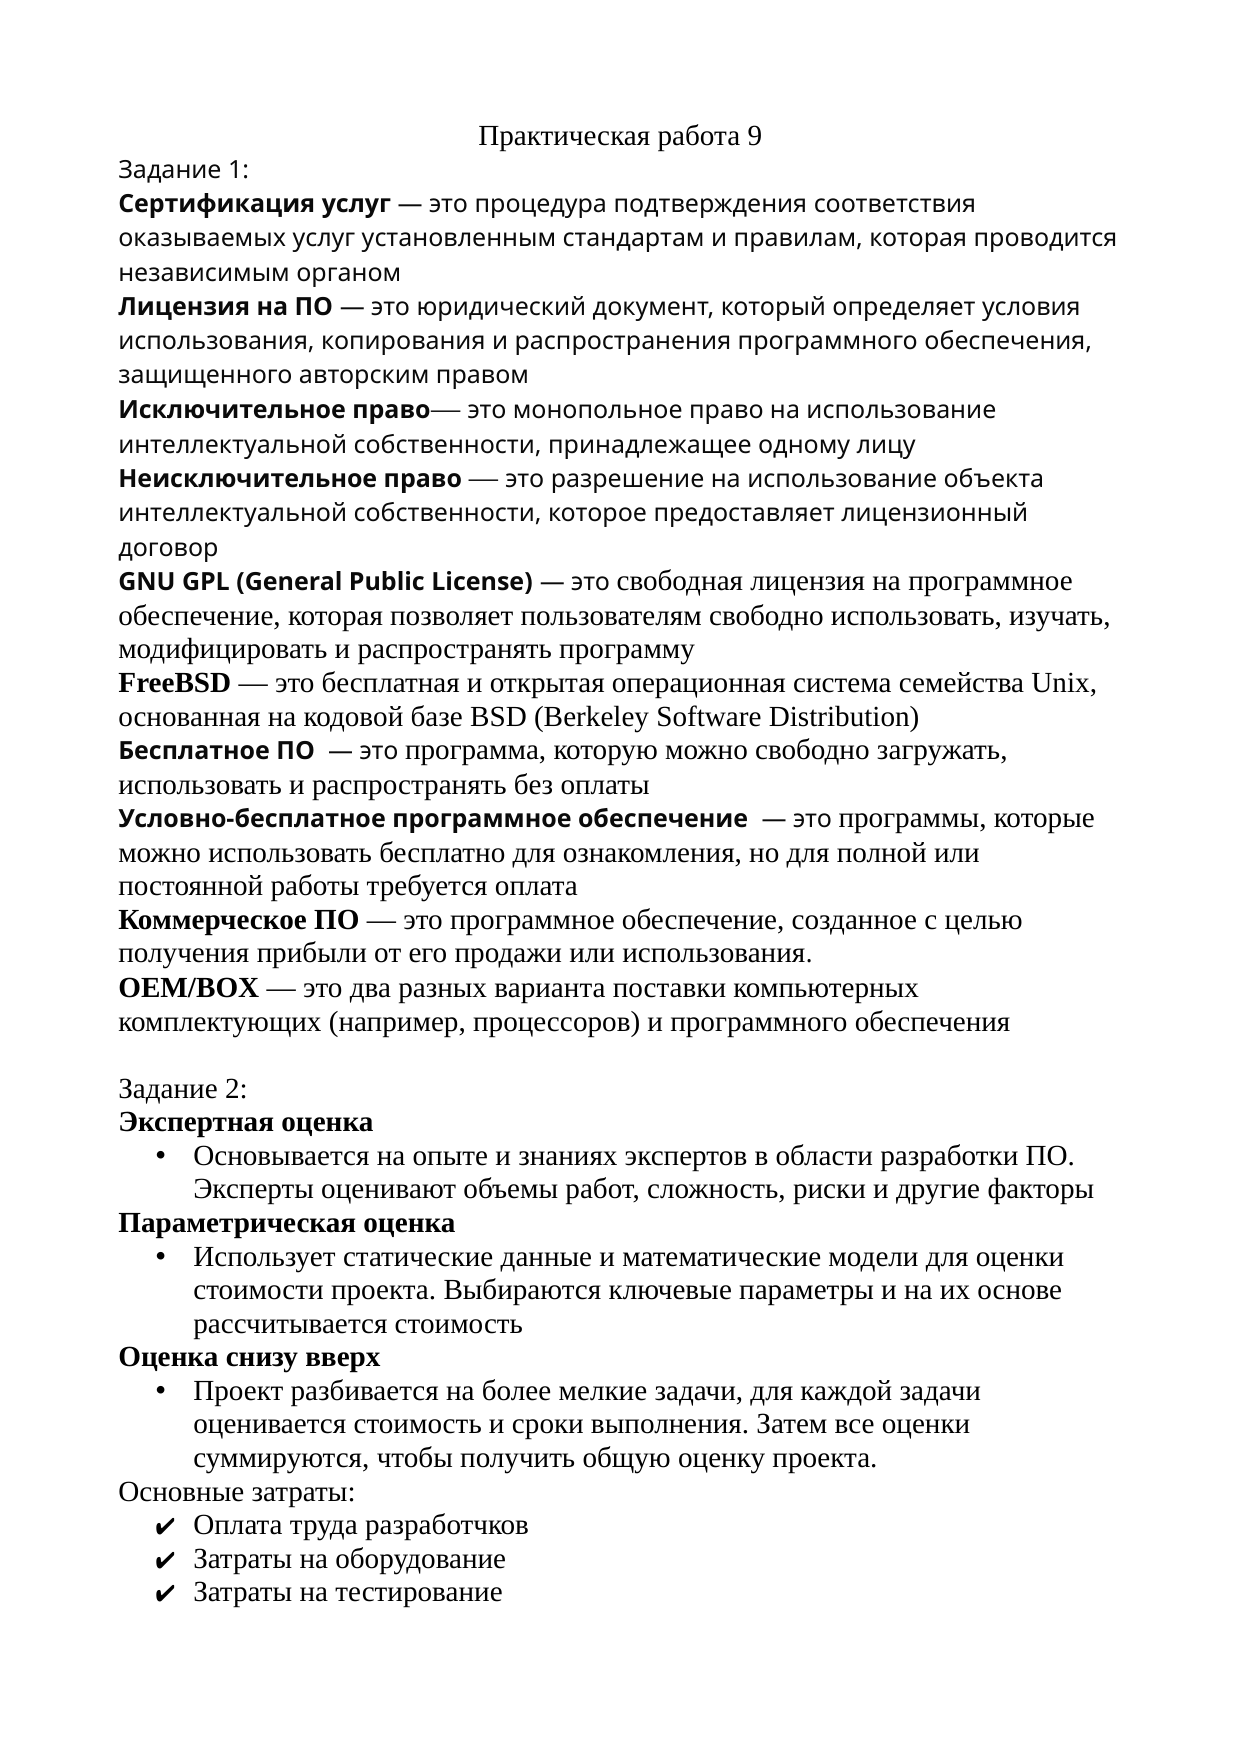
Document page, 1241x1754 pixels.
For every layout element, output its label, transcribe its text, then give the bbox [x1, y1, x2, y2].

list Проект разбивается на более мелкие задачи, для каждой задачи оценивается стоимость и сроки выполнения. Затем все оценки суммируются, чтобы получить общую оценку проекта. [156, 1373, 1122, 1474]
text Лицензия на ПО — это юридический документ, который определяет условия использования, копирования и распространения программного обеспечения, защищенного авторским правом [118, 288, 1122, 391]
text GNU GPL (General Public License) — это свободная лицензия на программное обеспечение, которая позволяет пользователям свободно использовать, изучать, модифицировать и распространять программу [118, 563, 1122, 665]
list Основывается на опыте и знаниях экспертов в области разработки ПО. Эксперты оценивают объемы работ, сложность, риски и другие факторы [156, 1138, 1122, 1205]
text Коммерческое ПО — это программное обеспечение, созданное с целью получения прибыли от его продажи или использования. [118, 902, 1122, 970]
list Использует статические данные и математические модели для оценки стоимости проекта. Выбираются ключевые параметры и на их основе рассчитывается стоимость [156, 1239, 1122, 1339]
text Экспертная оценка [118, 1104, 1122, 1138]
text Задание 2: [118, 1071, 1122, 1104]
text Задание 1: [118, 152, 1122, 186]
list Затраты на оборудование [156, 1541, 1122, 1574]
list Оплата труда разработчков [156, 1507, 1122, 1541]
text Исключительное право— это монопольное право на использование интеллектуальной собственности, принадлежащее одному лицу [118, 391, 1122, 460]
text Оценка снизу вверх [118, 1339, 1122, 1373]
list Затраты на тестирование [156, 1574, 1122, 1608]
text Основные затраты: [118, 1474, 1122, 1507]
text FreeBSD — это бесплатная и открытая операционная система семейства Unix, основанная на кодовой базе BSD (Berkeley Software Distribution) [118, 665, 1122, 732]
text Неисключительное право — это разрешение на использование объекта интеллектуальной собственности, которое предоставляет лицензионный договор [118, 460, 1122, 563]
text Практическая работа 9 [118, 118, 1122, 152]
text Параметрическая оценка [118, 1205, 1122, 1239]
text OEM/BOX — это два разных варианта поставки компьютерных комплектующих (например, процессоров) и программного обеспечения [118, 970, 1122, 1037]
text Сертификация услуг — это процедура подтверждения соответствия оказываемых услуг установленным стандартам и правилам, которая проводится независимым органом [118, 186, 1122, 288]
text Условно-бесплатное программное обеспечение — это программы, которые можно использовать бесплатно для ознакомления, но для полной или постоянной работы требуется оплата [118, 800, 1122, 902]
text Бесплатное ПО — это программа, которую можно свободно загружать, использовать и распространять без оплаты [118, 732, 1122, 800]
